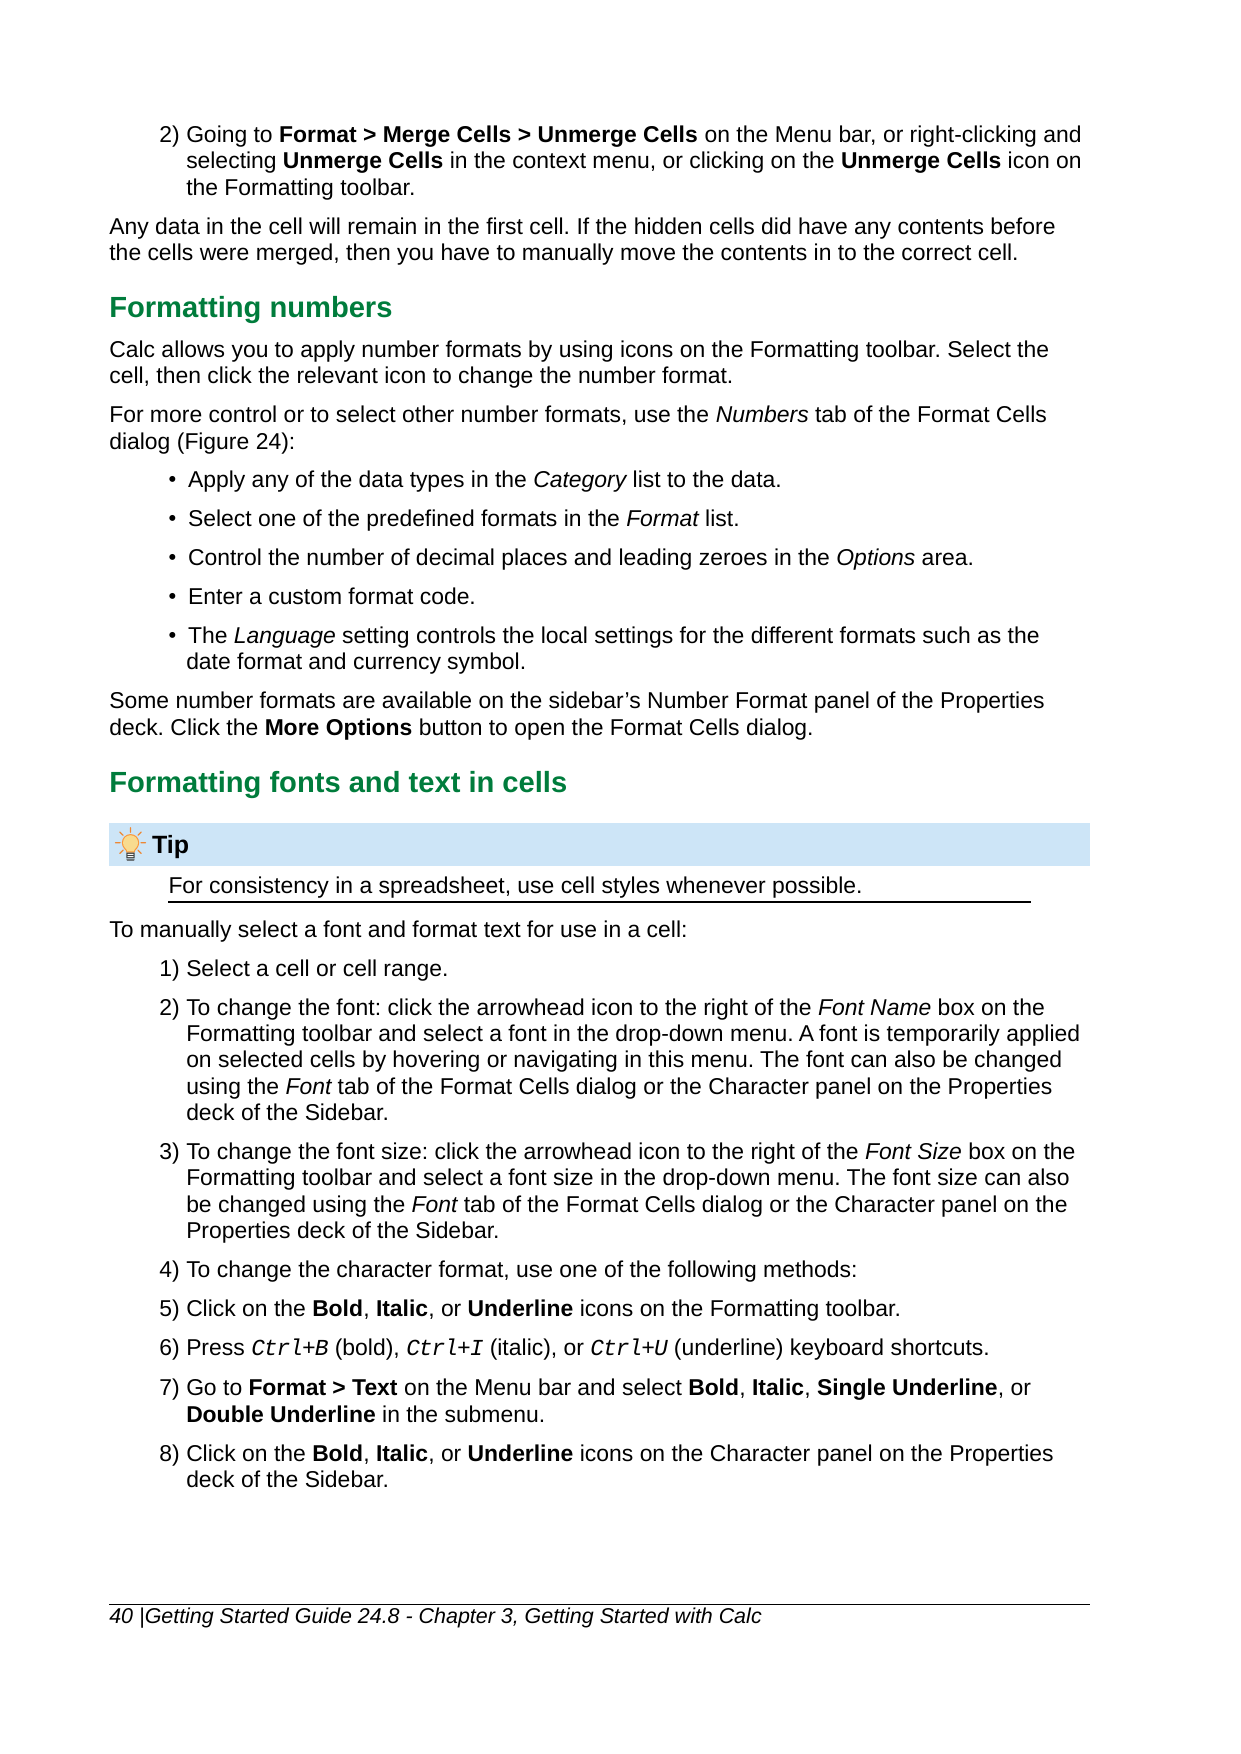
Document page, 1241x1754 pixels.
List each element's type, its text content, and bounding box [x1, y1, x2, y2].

list To change the font: click the arrowhead icon to the right of the Font Name box on the Formatting toolbar and select a font in the drop-down menu. A font is temporarily applied on selected cells by hovering or navigating in this menu. The font can also be changed using the Font tab of the Format Cells dialog or the Character panel on the Properties deck of the Sidebar. [186, 994, 1090, 1125]
subtitle Formatting fonts and text in cells [109, 764, 1090, 798]
list Enter a custom format code. [168, 583, 1090, 609]
list To change the character format, use one of the following methods: [186, 1256, 1090, 1282]
list The Language setting controls the local settings for the different formats such as the date format and currency symbol. [168, 622, 1090, 674]
list Go to Format > Text on the Menu bar and select Bold, Italic, Single Underline, or Double Underline in the submenu. [186, 1374, 1090, 1427]
subtitle Formatting numbers [109, 290, 1090, 324]
subtitle Tip [109, 823, 1090, 866]
list To manually select a font and format text for use in a cell: [109, 916, 1090, 942]
text For consistency in a spreadsheet, use cell styles whenever possible. [168, 872, 1031, 901]
text Any data in the cell will remain in the first cell. If the hidden cells did have any contents before the cells were merged, then you have to manually move the contents in to the correct cell. [109, 213, 1090, 265]
list To change the font size: click the arrowhead icon to the right of the Font Size box on the Formatting toolbar and select a font size in the drop-down menu. The font size can also be changed using the Font tab of the Format Cells dialog or the Character panel on the Properties deck of the Sidebar. [186, 1138, 1090, 1243]
text Calc allows you to apply number formats by using icons on the Formatting toolbar. Select the cell, then click the relevant icon to change the number format. [109, 336, 1090, 389]
text Some number formats are available on the sidebar’s Number Format panel of the Properties deck. Click the More Options button to open the Format Cells dialog. [109, 687, 1090, 740]
list Going to Format > Merge Cells > Unmerge Cells on the Menu bar, or right-clicking and selecting Unmerge Cells in the context menu, or clicking on the Unmerge Cells icon on the Formatting toolbar. [186, 121, 1090, 200]
list Apply any of the data types in the Category list to the data. [168, 466, 1090, 493]
list Click on the Bold, Italic, or Underline icons on the Formatting toolbar. [186, 1295, 1090, 1321]
list Control the number of decimal places and leading zeroes in the Options area. [168, 544, 1090, 571]
list Select a cell or cell range. [186, 955, 1090, 981]
list For more control or to select other number formats, use the Numbers tab of the Format Cells dialog (Figure 24): [109, 401, 1090, 454]
list Select one of the predefined formats in the Format list. [168, 505, 1090, 532]
list Click on the Bold, Italic, or Underline icons on the Character panel on the Properties deck of the Sidebar. [186, 1439, 1090, 1492]
list Press Ctrl+B (bold), Ctrl+I (italic), or Ctrl+U (underline) keyboard shortcuts. [186, 1333, 1090, 1362]
